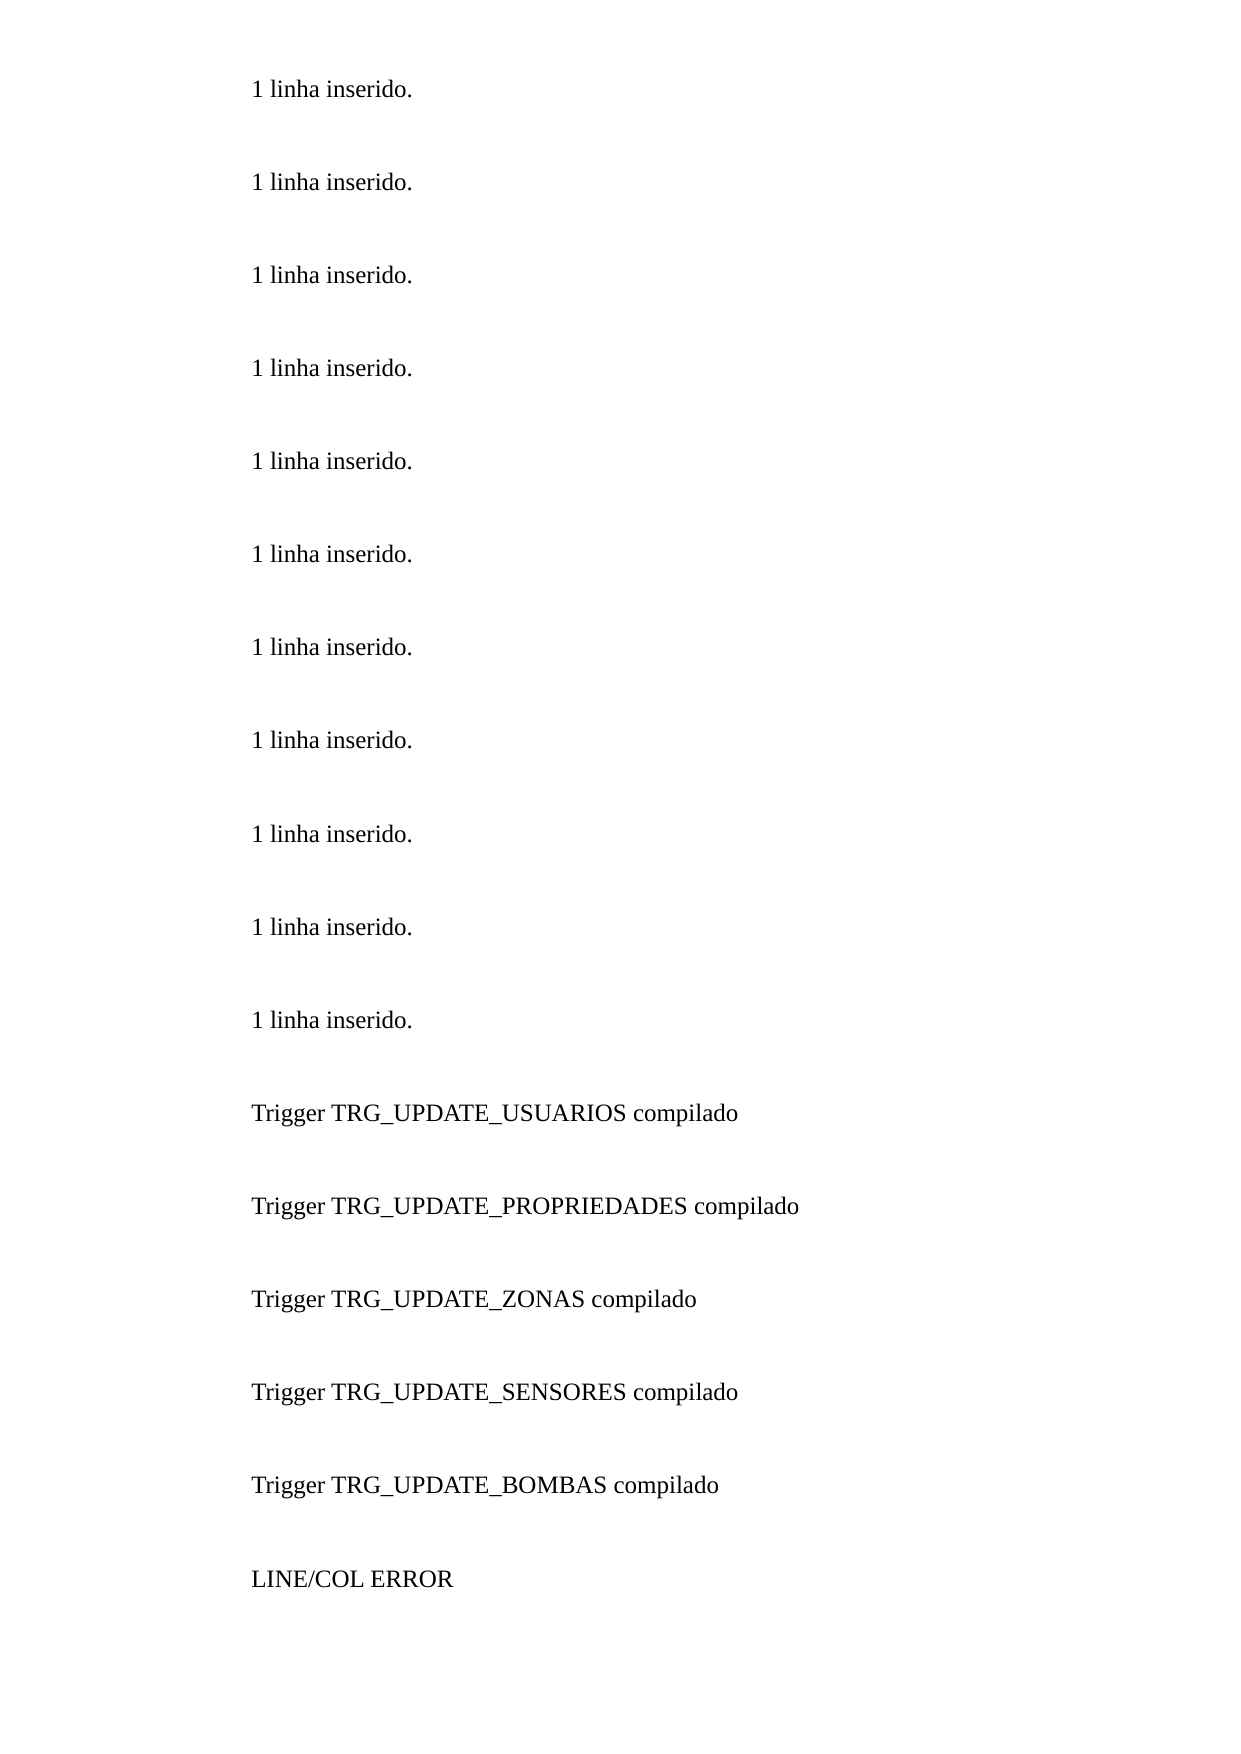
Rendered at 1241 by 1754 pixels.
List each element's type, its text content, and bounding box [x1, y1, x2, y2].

text 1 linha inserido. [177, 353, 1122, 382]
text 1 linha inserido. [177, 912, 1122, 941]
text LINE/COL ERROR [177, 1564, 1122, 1592]
text 1 linha inserido. [177, 1005, 1122, 1034]
text Trigger TRG_UPDATE_BOMBAS compilado [177, 1471, 1122, 1499]
text 1 linha inserido. [177, 446, 1122, 475]
text Trigger TRG_UPDATE_PROPRIEDADES compilado [177, 1191, 1122, 1220]
text 1 linha inserido. [177, 260, 1122, 289]
text 1 linha inserido. [177, 632, 1122, 661]
text Trigger TRG_UPDATE_SENSORES compilado [177, 1377, 1122, 1406]
text Trigger TRG_UPDATE_USUARIOS compilado [177, 1098, 1122, 1127]
text 1 linha inserido. [177, 539, 1122, 568]
text 1 linha inserido. [177, 74, 1122, 102]
text Trigger TRG_UPDATE_ZONAS compilado [177, 1284, 1122, 1313]
text 1 linha inserido. [177, 819, 1122, 847]
text 1 linha inserido. [177, 726, 1122, 754]
text 1 linha inserido. [177, 167, 1122, 196]
